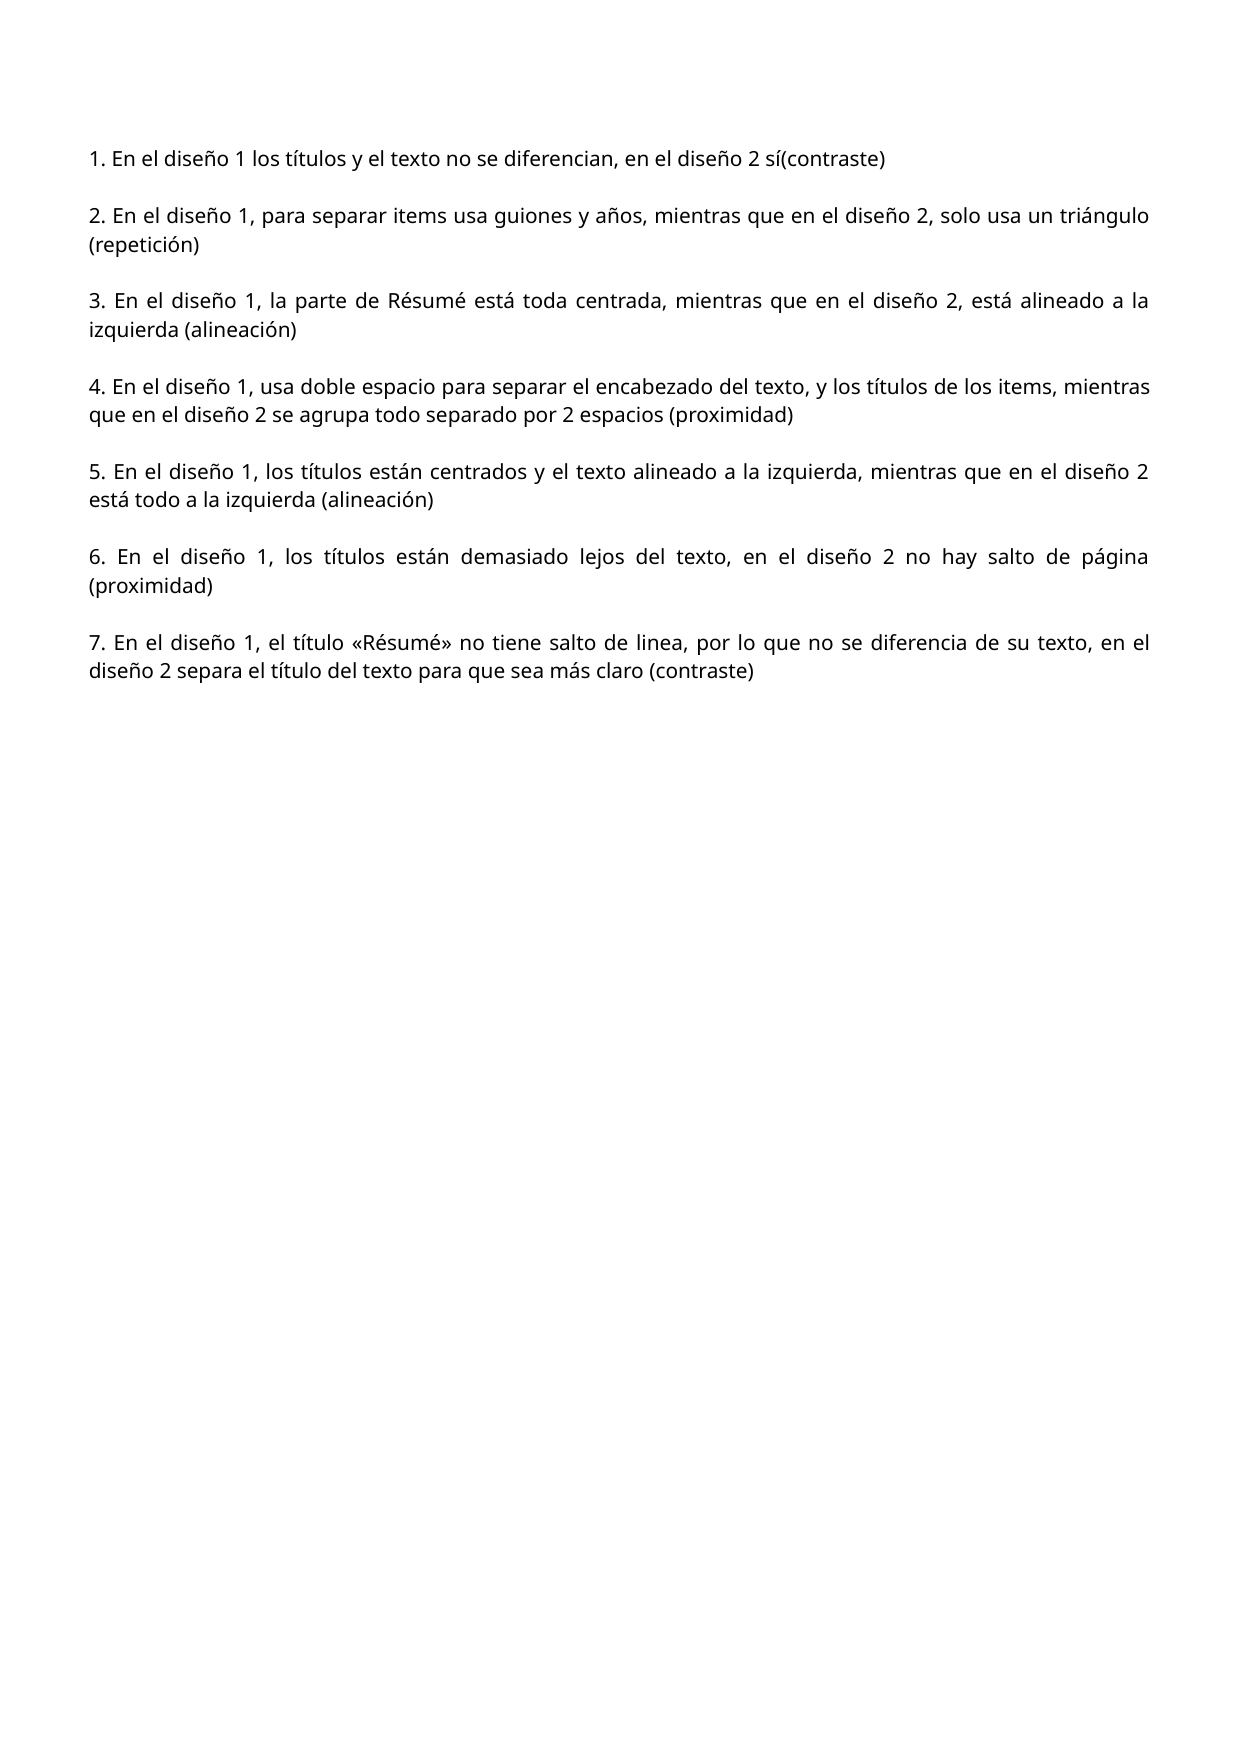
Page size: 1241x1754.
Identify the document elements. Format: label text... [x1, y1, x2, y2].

text 5. En el diseño 1, los títulos están centrados y el texto alineado a la izquierda, mientras que en el diseño 2 está todo a la izquierda (alineación) [88, 457, 1152, 514]
text 4. En el diseño 1, usa doble espacio para separar el encabezado del texto, y los títulos de los items, mientras que en el diseño 2 se agrupa todo separado por 2 espacios (proximidad) [88, 372, 1152, 429]
text 2. En el diseño 1, para separar items usa guiones y años, mientras que en el diseño 2, solo usa un triángulo (repetición) [88, 201, 1152, 258]
text 6. En el diseño 1, los títulos están demasiado lejos del texto, en el diseño 2 no hay salto de página (proximidad) [88, 542, 1152, 599]
text 3. En el diseño 1, la parte de Résumé está toda centrada, mientras que en el diseño 2, está alineado a la izquierda (alineación) [88, 287, 1152, 343]
text 7. En el diseño 1, el título «Résumé» no tiene salto de linea, por lo que no se diferencia de su texto, en el diseño 2 separa el título del texto para que sea más claro (contraste) [88, 628, 1152, 685]
text 1. En el diseño 1 los títulos y el texto no se diferencian, en el diseño 2 sí(contraste) [88, 144, 1152, 173]
